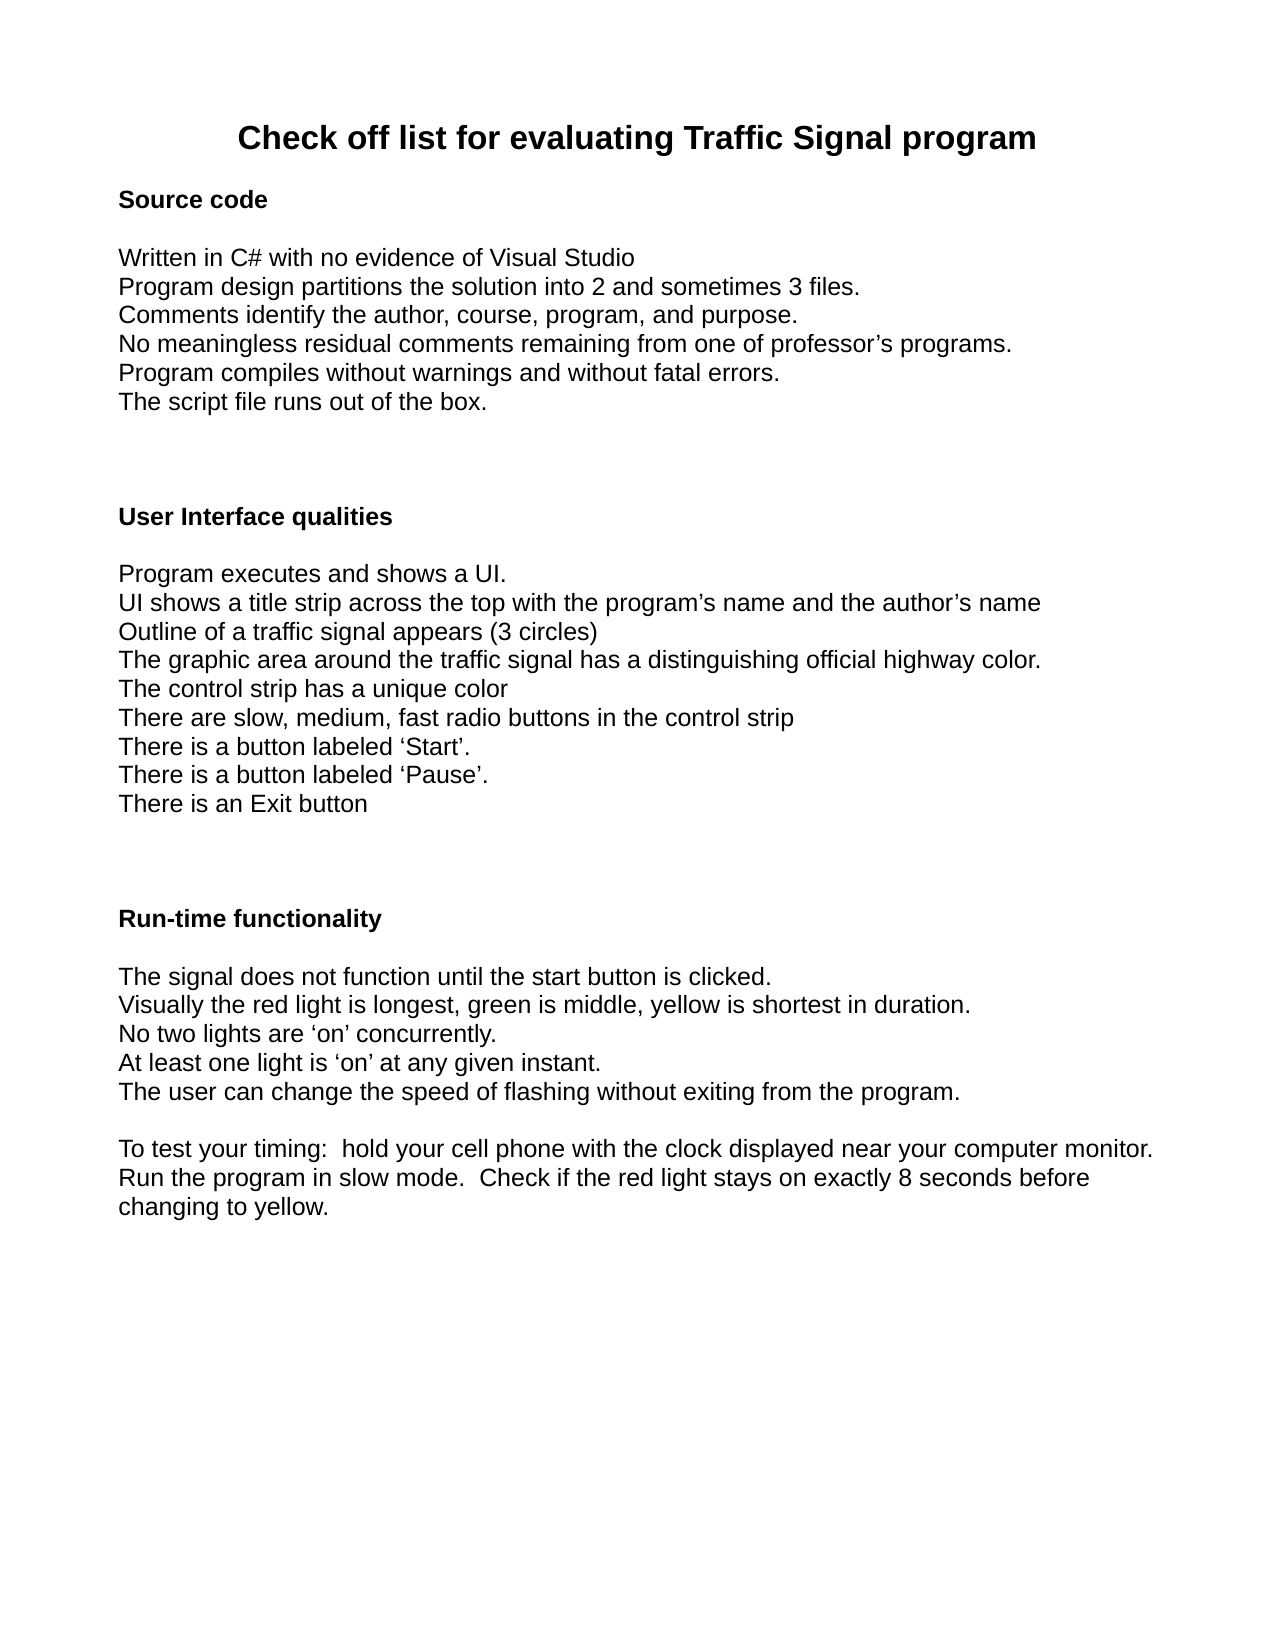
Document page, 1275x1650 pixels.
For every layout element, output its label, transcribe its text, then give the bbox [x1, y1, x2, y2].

text UI shows a title strip across the top with the program’s name and the author’s name [118, 588, 1157, 617]
text Run-time functionality [118, 904, 1157, 933]
text Check off list for evaluating Traffic Signal program [118, 118, 1157, 157]
text Outline of a traffic signal appears (3 circles) [118, 617, 1157, 645]
text The script file runs out of the box. [118, 387, 1157, 415]
text There is a button labeled ‘Start’. [118, 732, 1157, 760]
text Program design partitions the solution into 2 and sometimes 3 files. [118, 272, 1157, 300]
text Program executes and shows a UI. [118, 559, 1157, 588]
text There are slow, medium, fast radio buttons in the control strip [118, 703, 1157, 732]
text To test your timing: hold your cell phone with the clock displayed near your computer monitor. Run the program in slow mode. Check if the red light stays on exactly 8 seconds before changing to yellow. [118, 1134, 1157, 1220]
text There is a button labeled ‘Pause’. [118, 760, 1157, 789]
text User Interface qualities [118, 502, 1157, 530]
text The user can change the speed of flashing without exiting from the program. [118, 1077, 1157, 1105]
text Source code [118, 185, 1157, 214]
text No two lights are ‘on’ concurrently. [118, 1019, 1157, 1048]
text Written in C# with no evidence of Visual Studio [118, 243, 1157, 272]
text No meaningless residual comments remaining from one of professor’s programs. [118, 329, 1157, 358]
text The signal does not function until the start button is clicked. [118, 962, 1157, 990]
text The control strip has a unique color [118, 674, 1157, 703]
text Visually the red light is longest, green is middle, yellow is shortest in duration. [118, 990, 1157, 1019]
text At least one light is ‘on’ at any given instant. [118, 1048, 1157, 1077]
text The graphic area around the traffic signal has a distinguishing official highway color. [118, 645, 1157, 674]
text There is an Exit button [118, 789, 1157, 818]
text Comments identify the author, course, program, and purpose. [118, 300, 1157, 329]
text Program compiles without warnings and without fatal errors. [118, 358, 1157, 387]
